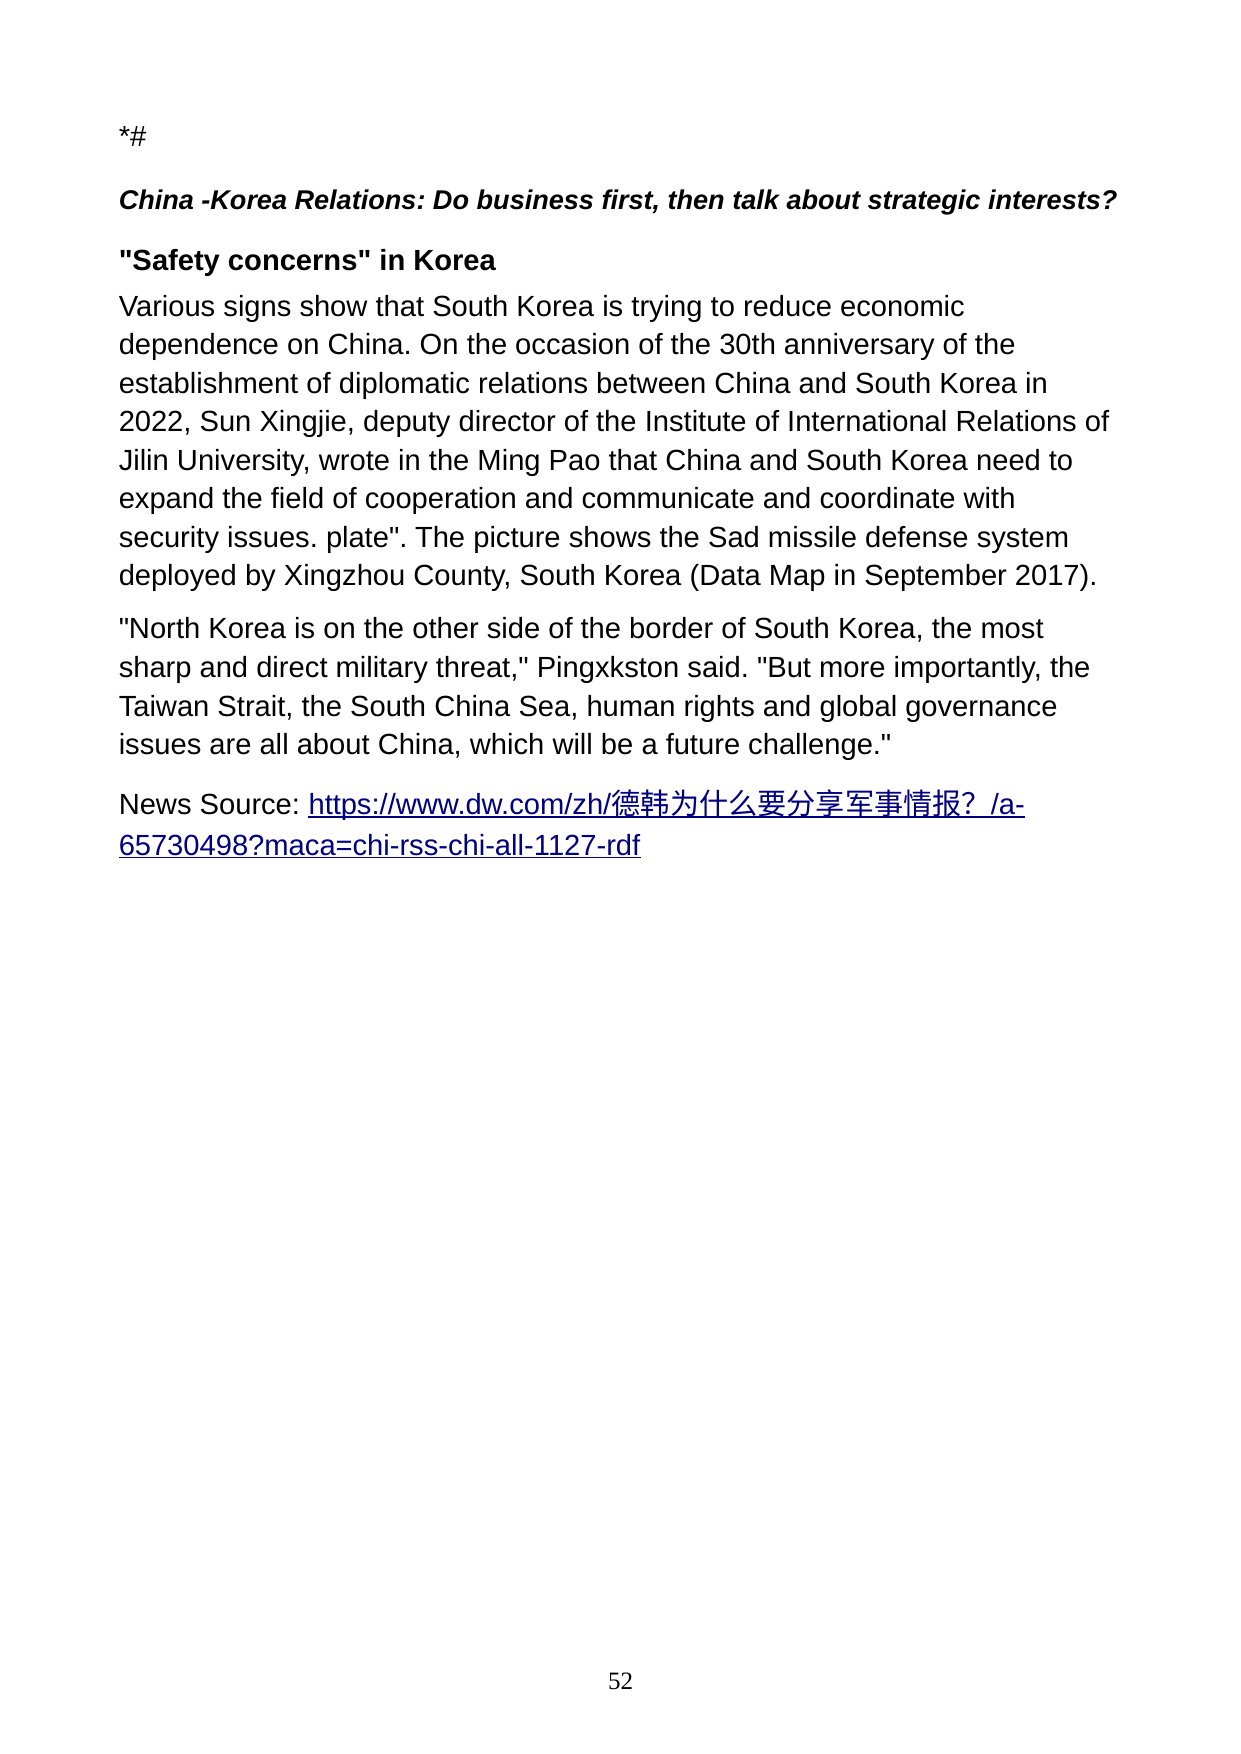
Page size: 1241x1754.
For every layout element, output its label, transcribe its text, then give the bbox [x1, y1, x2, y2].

text "North Korea is on the other side of the border of South Korea, the most sharp and direct military threat," Pingxkston said. "But more importantly, the Taiwan Strait, the South China Sea, human rights and global governance issues are all about China, which will be a future challenge." [118, 611, 1122, 761]
subtitle China -Korea Relations: Do business first, then talk about strategic interests? [118, 184, 1122, 215]
subtitle "Safety concerns" in Korea [118, 242, 1122, 276]
text Various signs show that South Korea is trying to reduce economic dependence on China. On the occasion of the 30th anniversary of the establishment of diplomatic relations between China and South Korea in 2022, Sun Xingjie, deputy director of the Institute of International Relations of Jilin University, wrote in the Ming Pao that China and South Korea need to expand the field of cooperation and communicate and coordinate with security issues. plate". The picture shows the Sad missile defense system deployed by Xingzhou County, South Korea (Data Map in September 2017). [118, 288, 1122, 592]
text News Source: https://www.dw.com/zh/德韩为什么要分享军事情报？/a-65730498?maca=chi-rss-chi-all-1127-rdf [118, 780, 1122, 861]
text *# [118, 118, 1122, 152]
